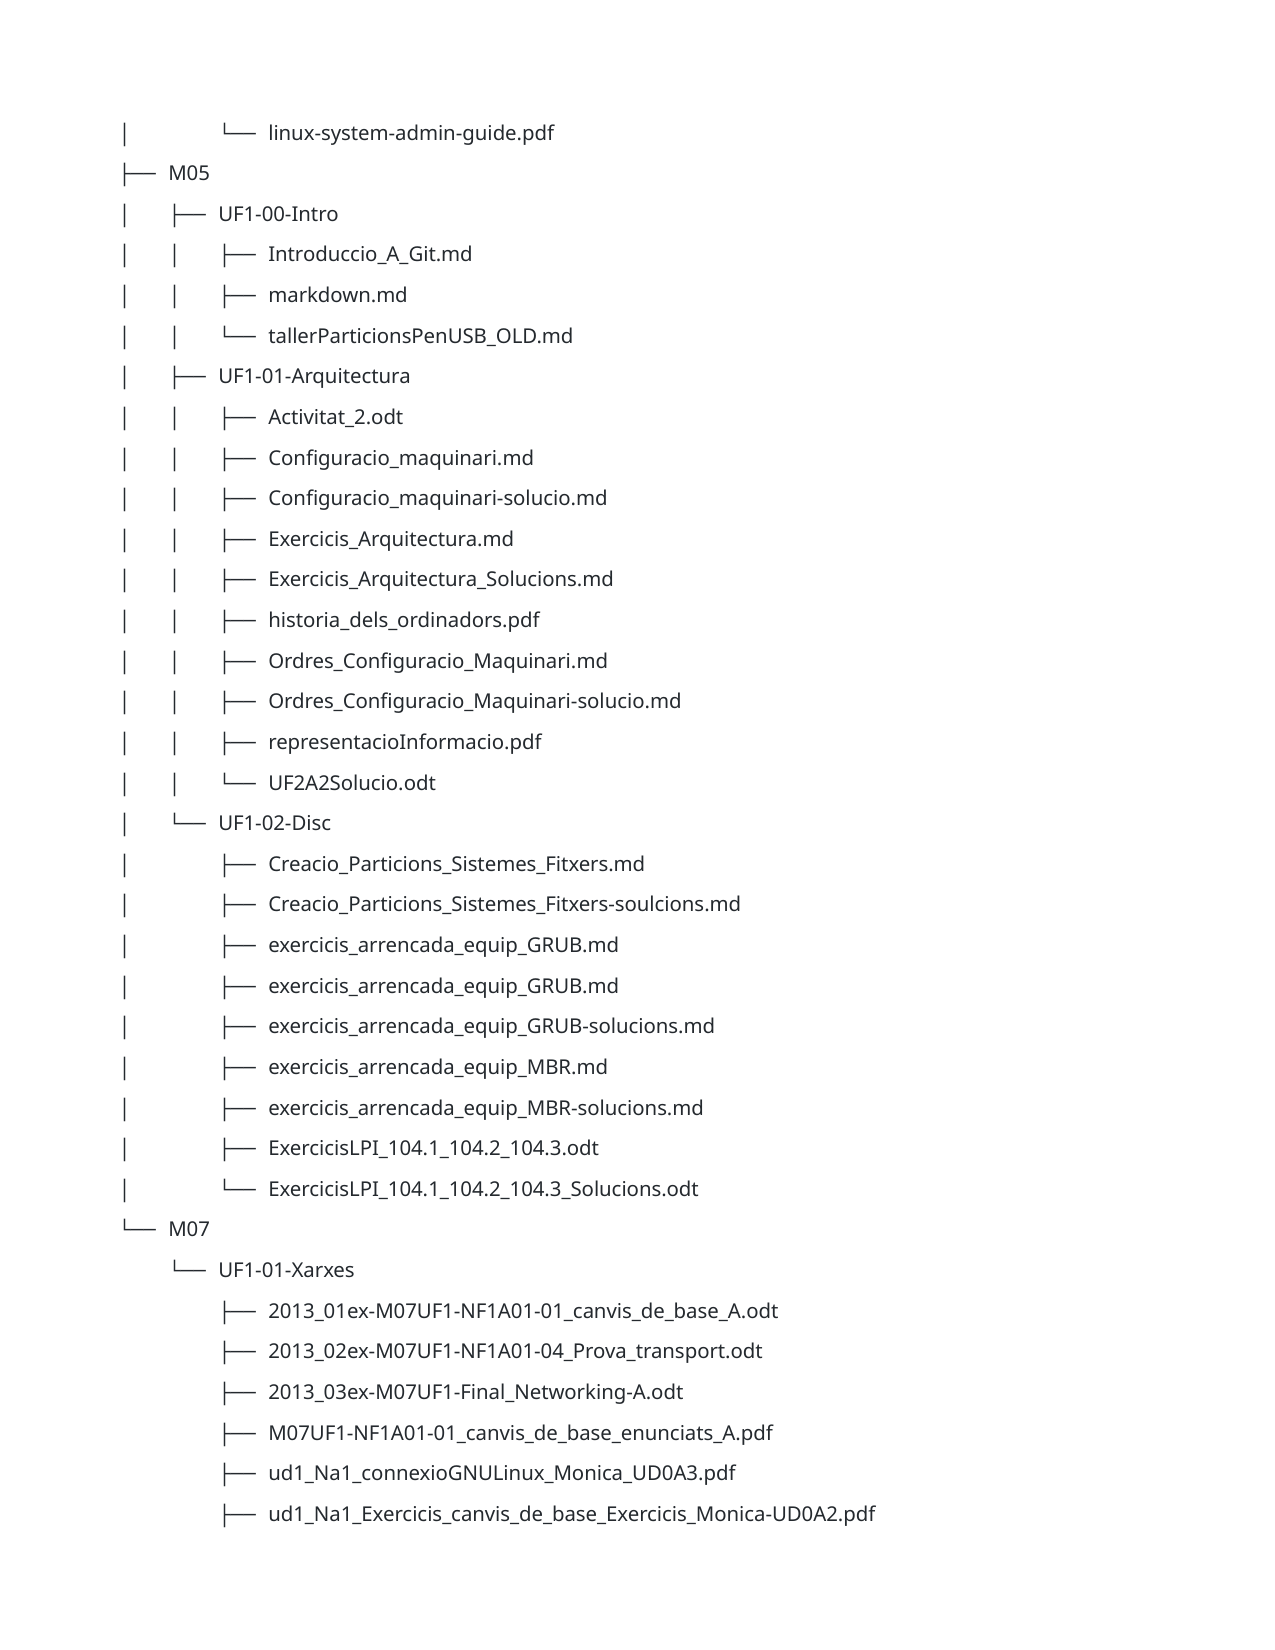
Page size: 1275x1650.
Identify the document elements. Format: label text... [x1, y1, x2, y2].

text │ │ └── tallerParticionsPenUSB_OLD.md [118, 321, 1157, 349]
text │ ├── exercicis_arrencada_equip_GRUB.md [118, 931, 1157, 959]
text │ │ └── UF2A2Solucio.odt [118, 768, 1157, 796]
text │ ├── exercicis_arrencada_equip_GRUB-solucions.md [118, 1012, 1157, 1040]
text │ ├── Creacio_Particions_Sistemes_Fitxers-soulcions.md [118, 890, 1157, 918]
text │ ├── UF1-01-Arquitectura [118, 362, 1157, 390]
text │ │ ├── Introduccio_A_Git.md [118, 240, 1157, 268]
text │ │ ├── historia_dels_ordinadors.pdf [118, 606, 1157, 634]
text ├── M07UF1-NF1A01-01_canvis_de_base_enunciats_A.pdf [118, 1418, 1157, 1446]
text │ │ ├── Configuracio_maquinari.md [118, 443, 1157, 471]
text │ │ ├── Activitat_2.odt [118, 402, 1157, 431]
text ├── 2013_01ex-M07UF1-NF1A01-01_canvis_de_base_A.odt [118, 1296, 1157, 1324]
text │ ├── Creacio_Particions_Sistemes_Fitxers.md [118, 849, 1157, 877]
text │ ├── ExercicisLPI_104.1_104.2_104.3.odt [118, 1134, 1157, 1162]
text ├── M05 [118, 159, 1157, 187]
text │ │ ├── Exercicis_Arquitectura.md [118, 524, 1157, 552]
text └── UF1-01-Xarxes [118, 1256, 1157, 1284]
text │ │ ├── Configuracio_maquinari-solucio.md [118, 484, 1157, 512]
text │ │ ├── markdown.md [118, 281, 1157, 309]
text │ └── UF1-02-Disc [118, 809, 1157, 837]
text │ └── linux-system-admin-guide.pdf [118, 118, 1157, 146]
text └── M07 [118, 1215, 1157, 1243]
text │ │ ├── representacioInformacio.pdf [118, 727, 1157, 756]
text │ ├── exercicis_arrencada_equip_GRUB.md [118, 971, 1157, 999]
text │ └── ExercicisLPI_104.1_104.2_104.3_Solucions.odt [118, 1174, 1157, 1202]
text │ ├── exercicis_arrencada_equip_MBR-solucions.md [118, 1093, 1157, 1121]
text │ ├── exercicis_arrencada_equip_MBR.md [118, 1052, 1157, 1081]
text ├── 2013_02ex-M07UF1-NF1A01-04_Prova_transport.odt [118, 1337, 1157, 1365]
text ├── 2013_03ex-M07UF1-Final_Networking-A.odt [118, 1377, 1157, 1406]
text │ │ ├── Exercicis_Arquitectura_Solucions.md [118, 565, 1157, 593]
text ├── ud1_Na1_connexioGNULinux_Monica_UD0A3.pdf [118, 1459, 1157, 1487]
text │ │ ├── Ordres_Configuracio_Maquinari-solucio.md [118, 687, 1157, 715]
text ├── ud1_Na1_Exercicis_canvis_de_base_Exercicis_Monica-UD0A2.pdf [118, 1499, 1157, 1527]
text │ │ ├── Ordres_Configuracio_Maquinari.md [118, 646, 1157, 674]
text │ ├── UF1-00-Intro [118, 199, 1157, 227]
